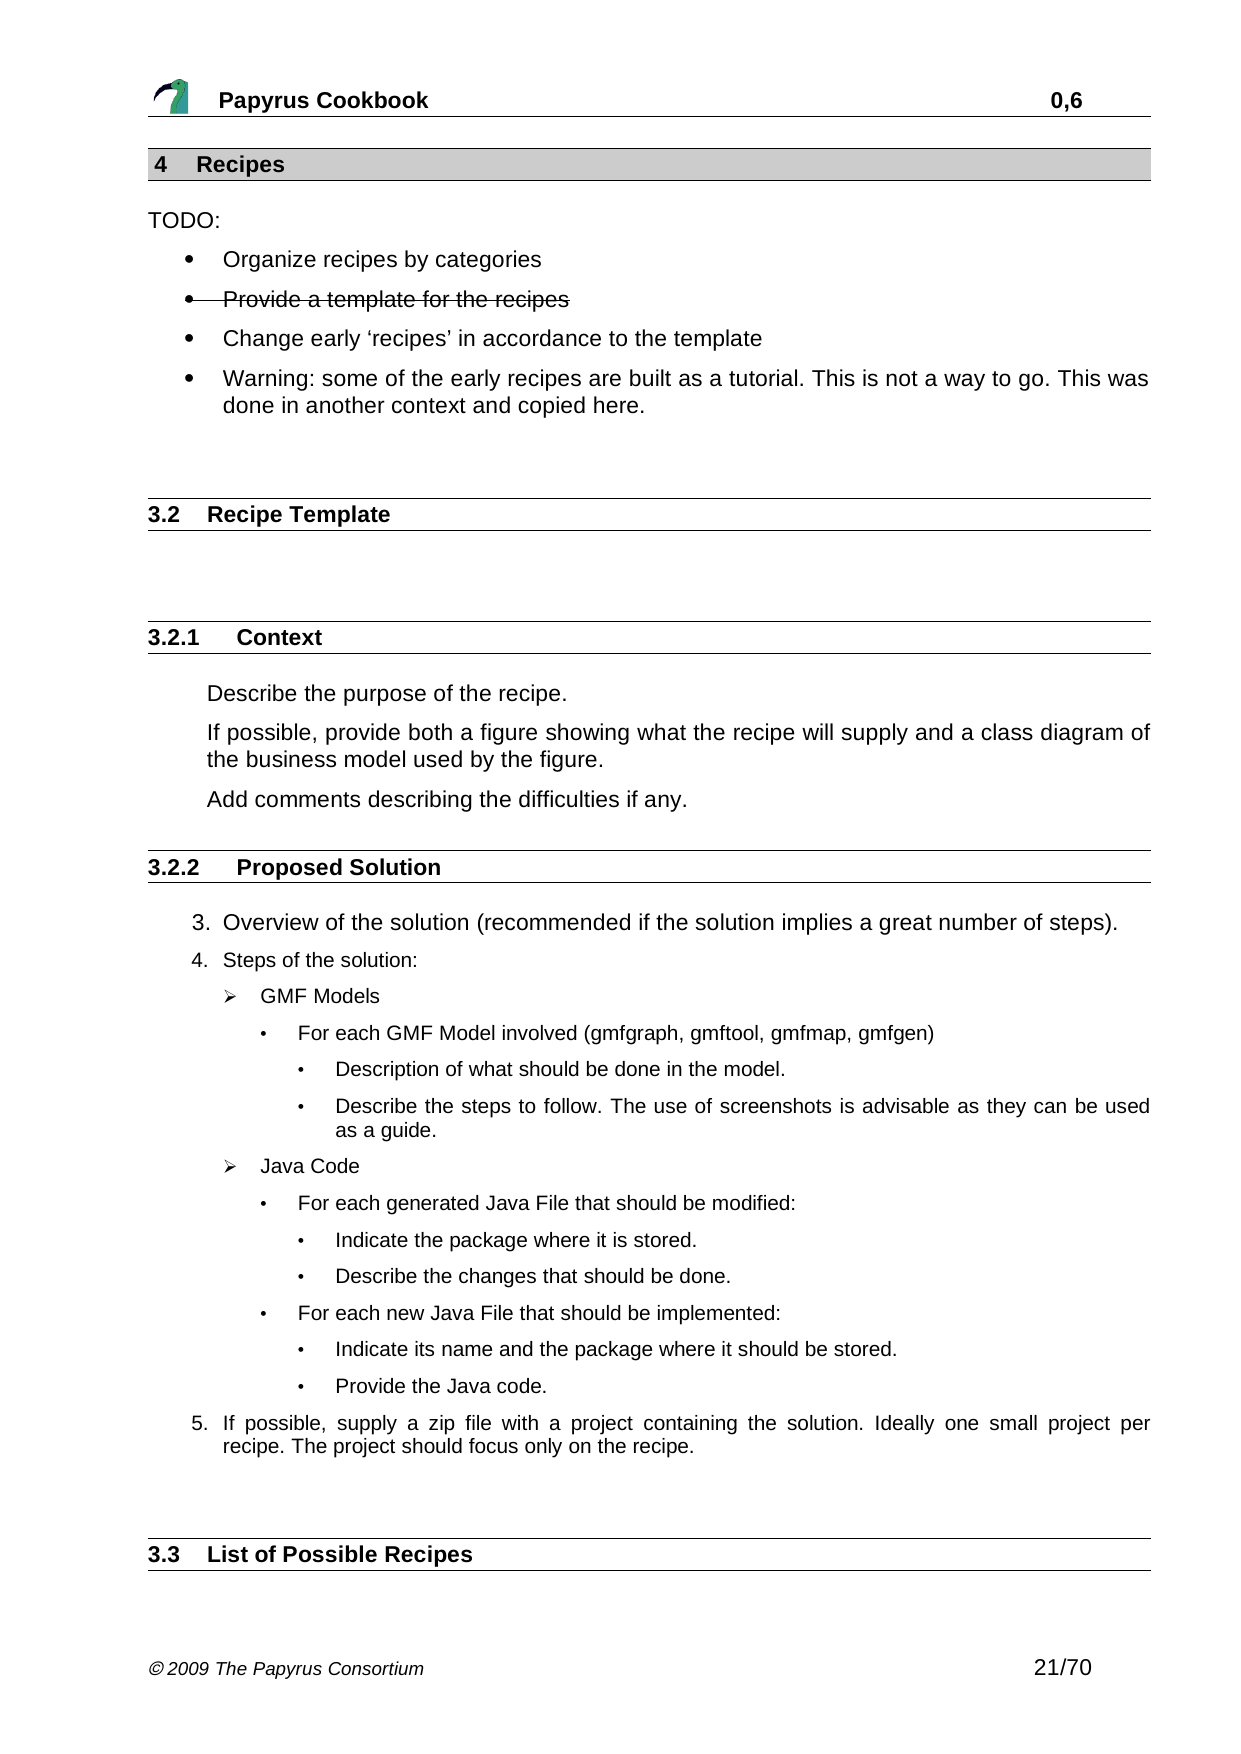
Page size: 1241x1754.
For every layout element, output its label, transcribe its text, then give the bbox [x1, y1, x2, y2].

list For each GMF Model involved (gmfgraph, gmftool, gmfmap, gmfgen) [260, 1021, 1151, 1045]
list Organize recipes by categories [185, 246, 1151, 273]
list Describe the purpose of the recipe. [148, 679, 1151, 706]
subtitle Proposed Solution [148, 851, 1151, 882]
list GMF Models [223, 984, 1151, 1008]
list Overview of the solution (recommended if the solution implies a great number of steps). [185, 908, 1151, 935]
text TODO: [148, 206, 1151, 233]
list Indicate the package where it is stored. [298, 1228, 1151, 1252]
list If possible, supply a zip file with a project containing the solution. Ideally one small project per recipe. The project should focus only on the recipe. [185, 1410, 1151, 1458]
subtitle Context [148, 622, 1151, 653]
list Add comments describing the difficulties if any. [148, 785, 1151, 812]
list Provide a template for the recipes [185, 285, 1151, 312]
list Warning: some of the early recipes are built as a tutorial. This is not a way to go. This was done in another context and copied here. [185, 364, 1151, 418]
list Java Code [223, 1154, 1151, 1178]
list For each new Java File that should be implemented: [260, 1301, 1151, 1325]
list Describe the changes that should be done. [298, 1264, 1151, 1288]
subtitle Recipes [148, 149, 1151, 180]
list For each generated Java File that should be modified: [260, 1191, 1151, 1215]
picture [153, 79, 189, 114]
list Description of what should be done in the model. [298, 1057, 1151, 1081]
list Describe the steps to follow. The use of screenshots is advisable as they can be used as a guide. [298, 1094, 1151, 1142]
list Change early ‘recipes’ in accordance to the template [185, 325, 1151, 352]
list If possible, provide both a figure showing what the recipe will supply and a class diagram of the business model used by the figure. [148, 718, 1151, 773]
list Provide the Java code. [298, 1374, 1151, 1398]
subtitle List of Possible Recipes [148, 1539, 1151, 1570]
list Steps of the solution: [185, 948, 1151, 972]
subtitle Recipe Template [148, 499, 1151, 530]
list Indicate its name and the package where it should be stored. [298, 1337, 1151, 1361]
